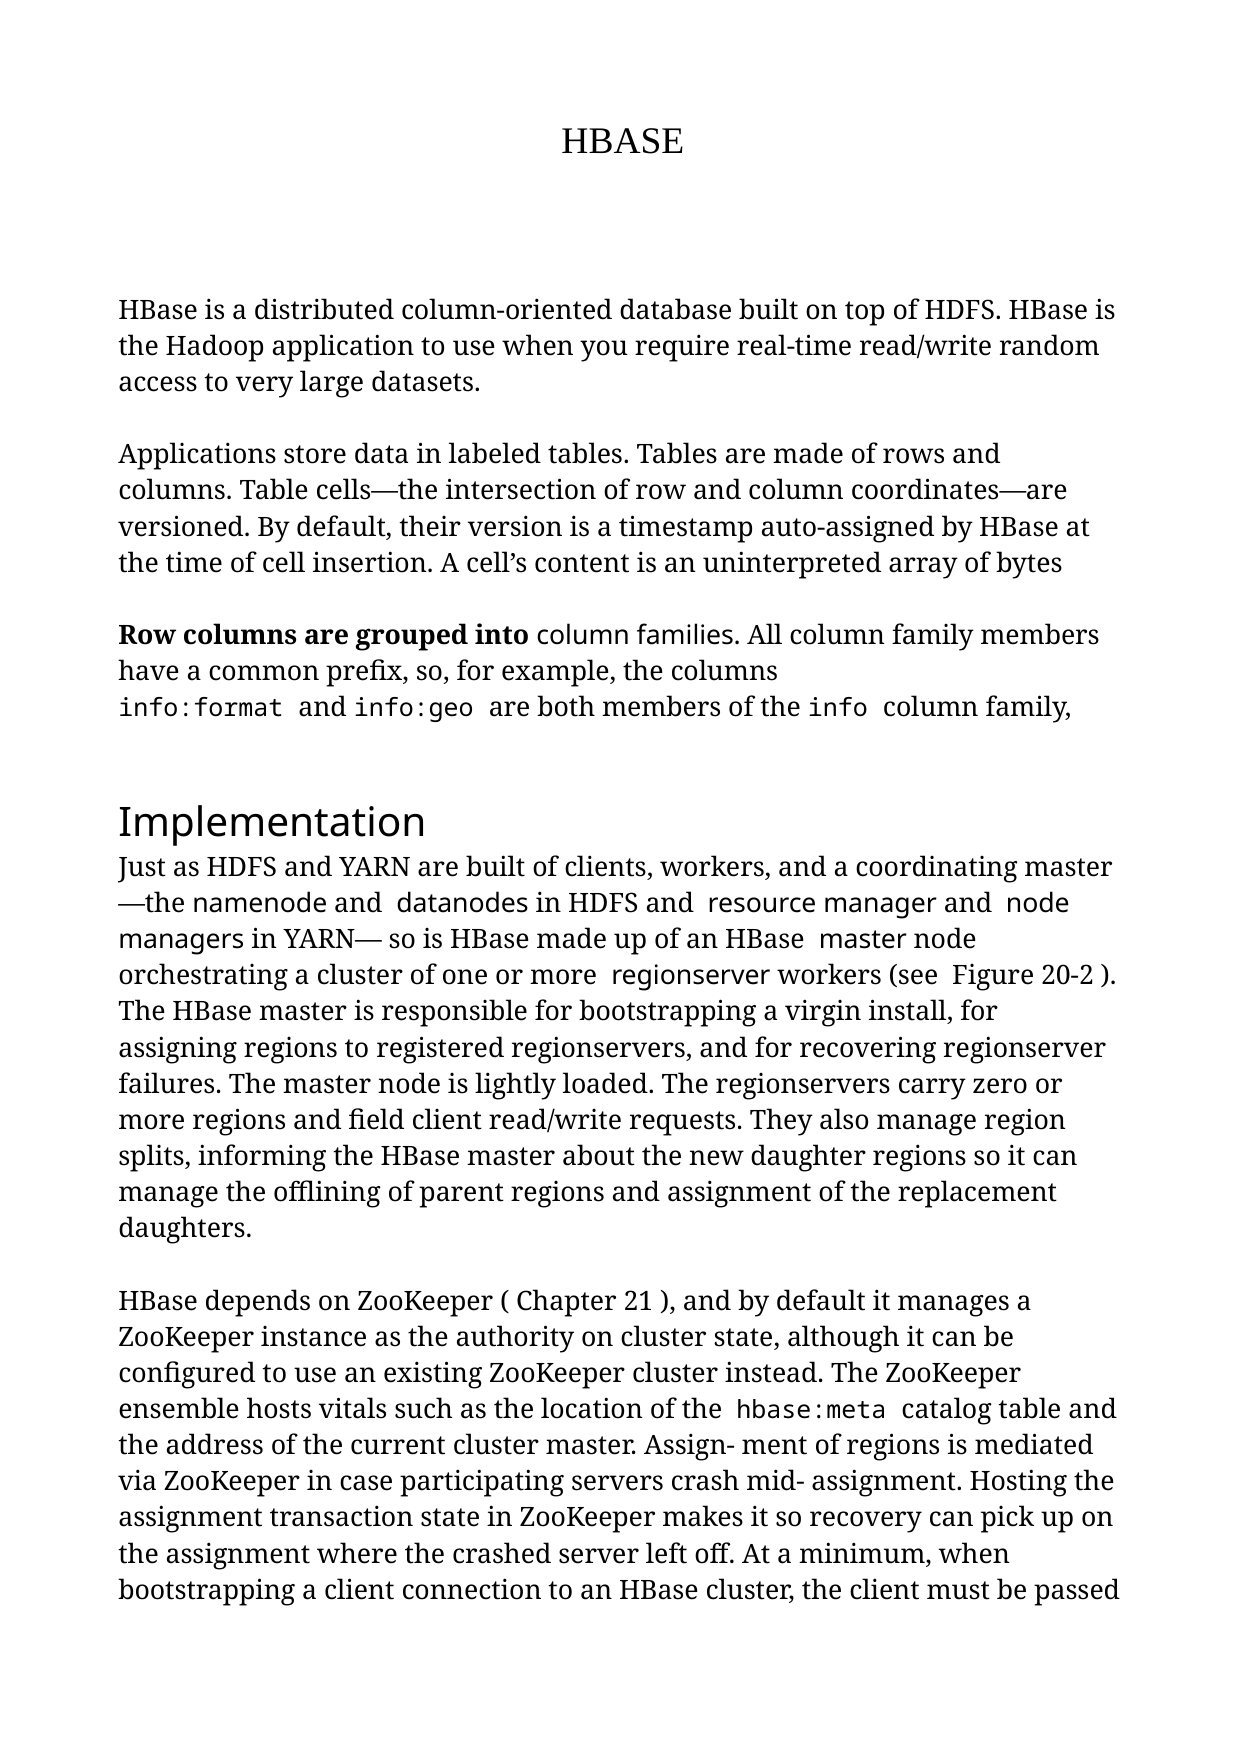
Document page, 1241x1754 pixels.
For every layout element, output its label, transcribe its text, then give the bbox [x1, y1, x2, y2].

text HBase depends on ZooKeeper ( Chapter 21 ), and by default it manages a ZooKeeper instance as the authority on cluster state, although it can be configured to use an existing ZooKeeper cluster instead. The ZooKeeper ensemble hosts vitals such as the location of the hbase:meta catalog table and the address of the current cluster master. Assign‐ ment of regions is mediated via ZooKeeper in case participating servers crash mid- assignment. Hosting the assignment transaction state in ZooKeeper makes it so recovery can pick up on the assignment where the crashed server left off. At a minimum, when bootstrapping a client connection to an HBase cluster, the client must be passed [118, 1282, 1122, 1607]
text Applications store data in labeled tables. Tables are made of rows and columns. Table cells—the intersection of row and column coordinates—are versioned. By default, their version is a timestamp auto-assigned by HBase at the time of cell insertion. A cell’s content is an uninterpreted array of bytes [118, 435, 1122, 580]
text Implementation [118, 792, 1122, 848]
text HBase is a distributed column-oriented database built on top of HDFS. HBase is the Hadoop application to use when you require real-time read/write random access to very large datasets. [118, 291, 1122, 399]
text info:format and info:geo are both members of the info column family, [118, 688, 1122, 724]
text HBASE [118, 118, 1122, 161]
text Row columns are grouped into column families. All column family members have a common prefix, so, for example, the columns [118, 616, 1122, 688]
text Just as HDFS and YARN are built of clients, workers, and a coordinating master—the namenode and datanodes in HDFS and resource manager and node managers in YARN— so is HBase made up of an HBase master node orchestrating a cluster of one or more regionserver workers (see Figure 20-2 ). The HBase master is responsible for bootstrapping a virgin install, for assigning regions to registered regionservers, and for recovering regionserver failures. The master node is lightly loaded. The regionservers carry zero or more regions and field client read/write requests. They also manage region splits, informing the HBase master about the new daughter regions so it can manage the offlining of parent regions and assignment of the replacement daughters. [118, 848, 1122, 1245]
